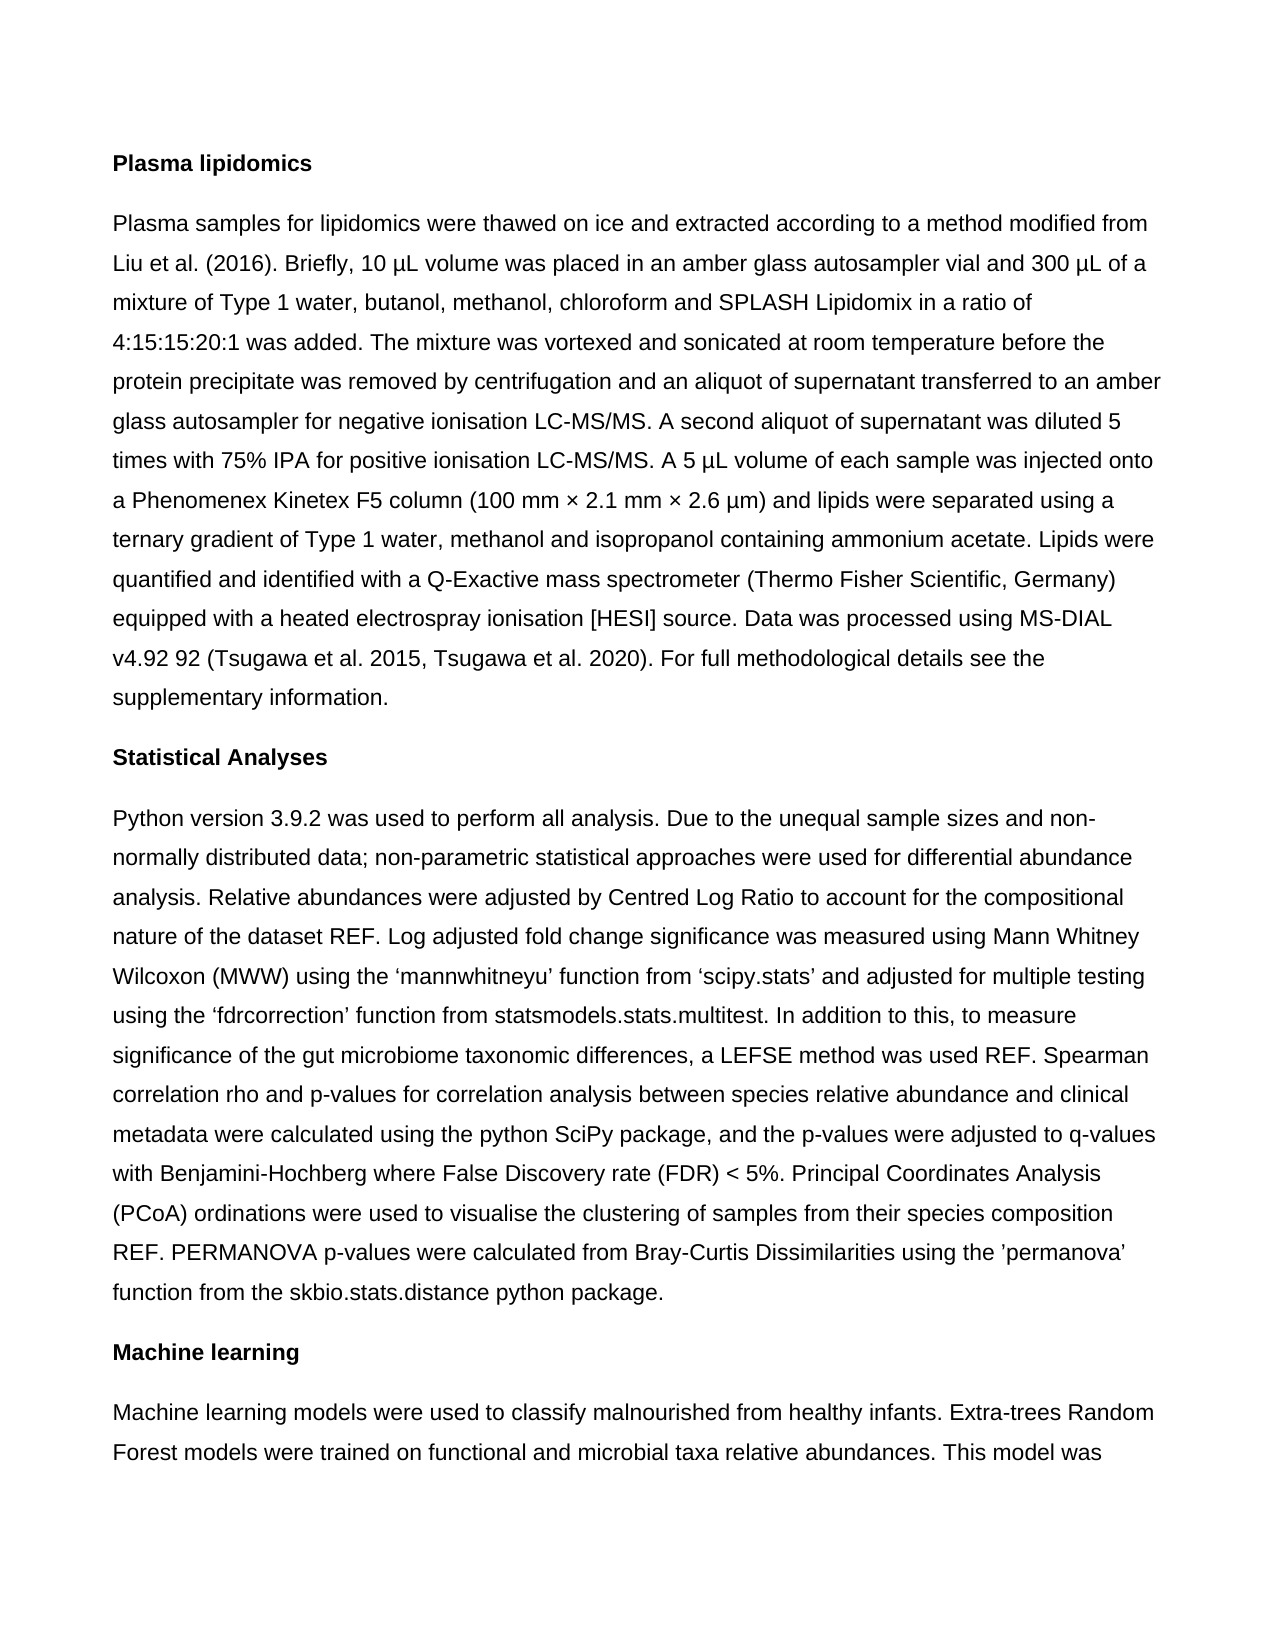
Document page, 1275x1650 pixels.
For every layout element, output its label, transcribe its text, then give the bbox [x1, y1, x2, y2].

text Plasma samples for lipidomics were thawed on ice and extracted according to a method modified from Liu et al. (2016). Briefly, 10 µL volume was placed in an amber glass autosampler vial and 300 µL of a mixture of Type 1 water, butanol, methanol, chloroform and SPLASH Lipidomix in a ratio of 4:15:15:20:1 was added. The mixture was vortexed and sonicated at room temperature before the protein precipitate was removed by centrifugation and an aliquot of supernatant transferred to an amber glass autosampler for negative ionisation LC-MS/MS. A second aliquot of supernatant was diluted 5 times with 75% IPA for positive ionisation LC-MS/MS. A 5 µL volume of each sample was injected onto a Phenomenex Kinetex F5 column (100 mm × 2.1 mm × 2.6 µm) and lipids were separated using a ternary gradient of Type 1 water, methanol and isopropanol containing ammonium acetate. Lipids were quantified and identified with a Q-Exactive mass spectrometer (Thermo Fisher Scientific, Germany) equipped with a heated electrospray ionisation [HESI] source. Data was processed using MS-DIAL v4.92 92 (Tsugawa et al. 2015, Tsugawa et al. 2020). For full methodological details see the supplementary information. [112, 210, 1162, 710]
subtitle Machine learning [112, 1339, 1162, 1365]
subtitle Plasma lipidomics [112, 150, 1162, 176]
text Python version 3.9.2 was used to perform all analysis. Due to the unequal sample sizes and non-normally distributed data; non-parametric statistical approaches were used for differential abundance analysis. Relative abundances were adjusted by Centred Log Ratio to account for the compositional nature of the dataset REF. Log adjusted fold change significance was measured using Mann Whitney Wilcoxon (MWW) using the ‘mannwhitneyu’ function from ‘scipy.stats’ and adjusted for multiple testing using the ‘fdrcorrection’ function from statsmodels.stats.multitest. In addition to this, to measure significance of the gut microbiome taxonomic differences, a LEFSE method was used REF. Spearman correlation rho and p-values for correlation analysis between species relative abundance and clinical metadata were calculated using the python SciPy package, and the p-values were adjusted to q-values with Benjamini-Hochberg where False Discovery rate (FDR) < 5%. Principal Coordinates Analysis (PCoA) ordinations were used to visualise the clustering of samples from their species composition REF. PERMANOVA p-values were calculated from Bray-Curtis Dissimilarities using the ’permanova’ function from the skbio.stats.distance python package. [112, 805, 1162, 1305]
subtitle Statistical Analyses [112, 744, 1162, 771]
text Machine learning models were used to classify malnourished from healthy infants. Extra-trees Random Forest models were trained on functional and microbial taxa relative abundances. This model was selected as it had a higher Area Under the Receiver Operating Characteristic Curve (AUCROC) than other models (shown using ‘pycaret’ python package REF, Supplementary Table X). Model hyperparameters including the number of trees in the forest, maximum tree depth, and minimum sample numbers needed to split internal nodes were tuned using grid searching. A 5-fold cross-validation was used to measure the performance of each hyperparameter combination and to identify overfitting. Model performance was measured with AUCROC and out-of-bag error analysis (oob). SHAP Value (SHapley Additive exPlanations) interpretation was used to interpret the contributions (direction and magnitude) each function and species had on the model’s performance using the ‘shap’ python package (Lundberg et al., n.d.). [112, 1399, 1162, 1465]
